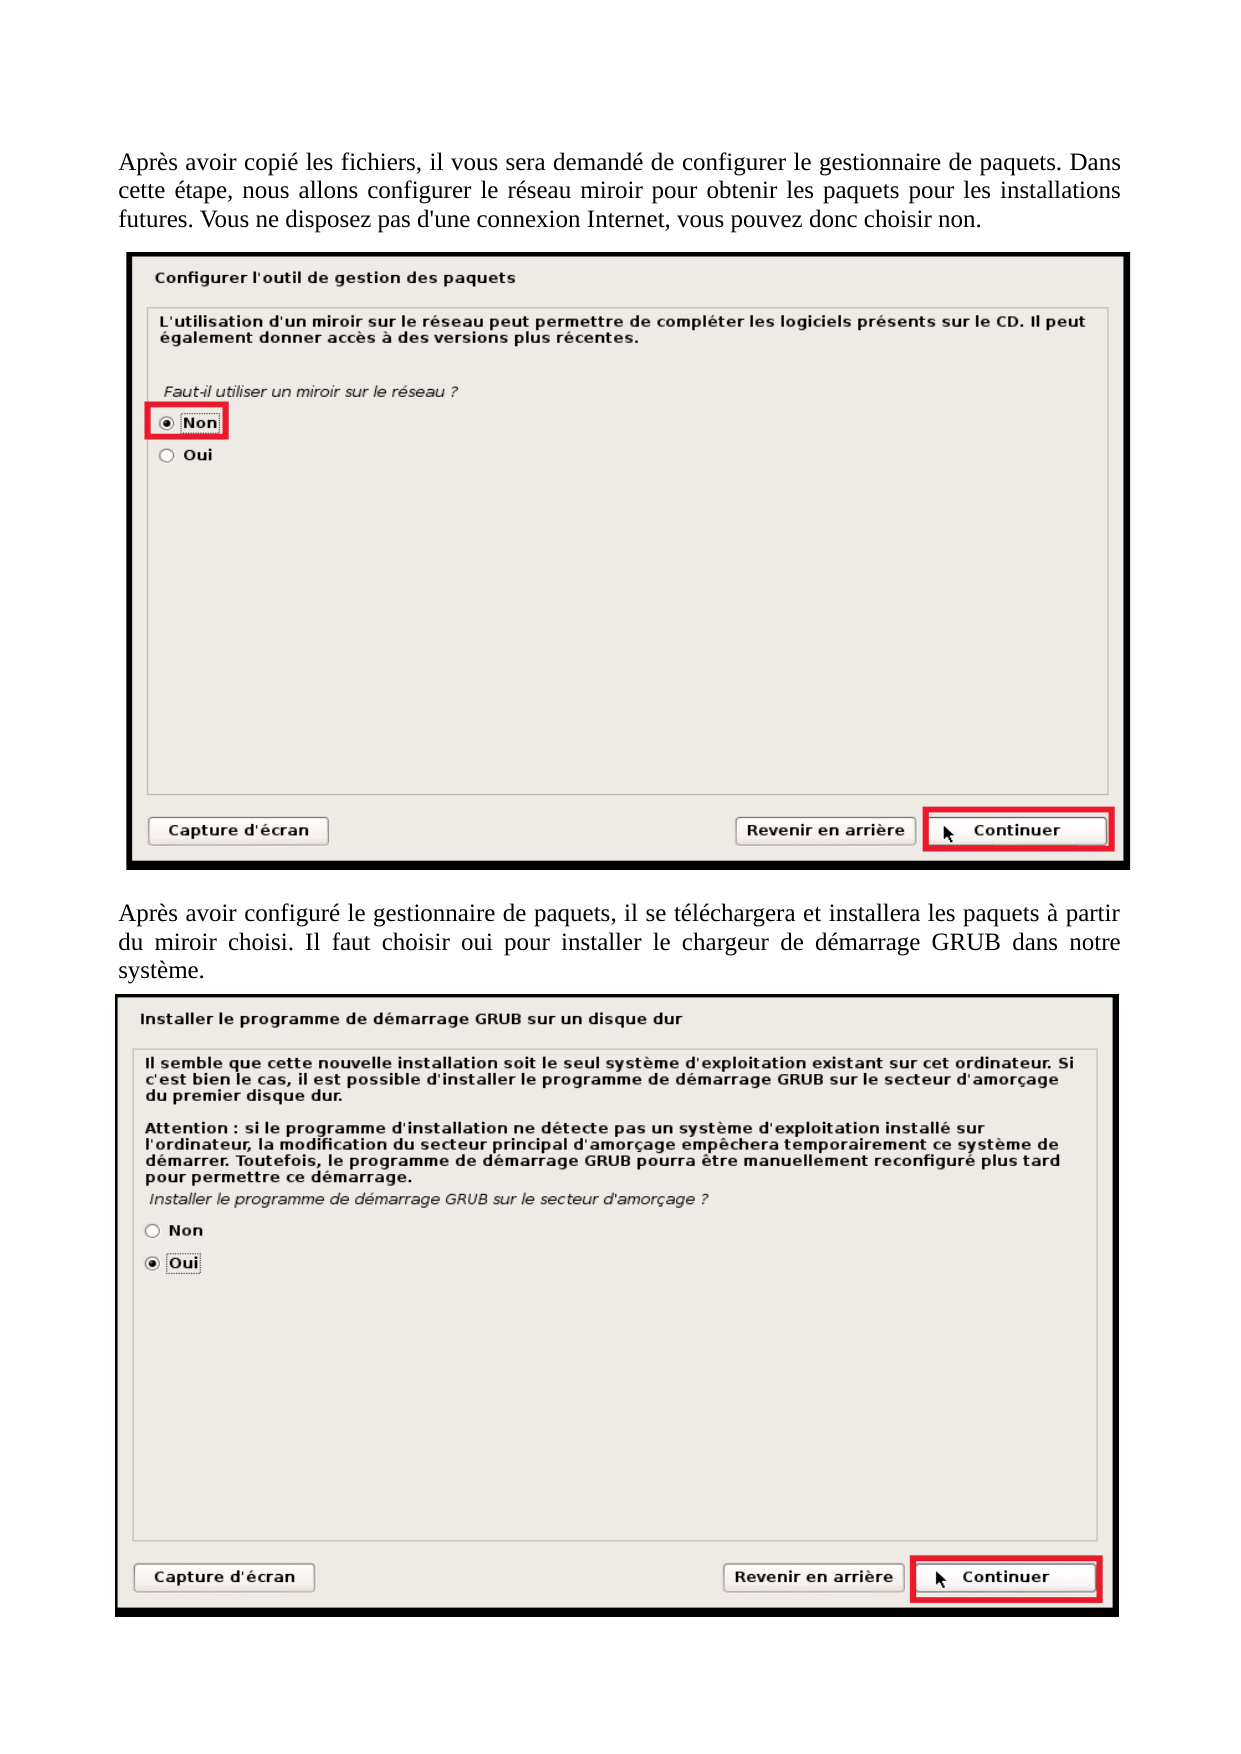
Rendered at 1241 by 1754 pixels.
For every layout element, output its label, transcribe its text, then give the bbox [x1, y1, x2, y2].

text Après avoir configuré le gestionnaire de paquets, il se téléchargera et installera les paquets à partir du miroir choisi. Il faut choisir oui pour installer le chargeur de démarrage GRUB dans notre système. [118, 898, 1122, 984]
picture [126, 252, 1131, 870]
text Après avoir copié les fichiers, il vous sera demandé de configurer le gestionnaire de paquets. Dans cette étape, nous allons configurer le réseau miroir pour obtenir les paquets pour les installations futures. Vous ne disposez pas d'une connexion Internet, vous pouvez donc choisir non. [118, 147, 1122, 233]
picture [115, 994, 1119, 1617]
